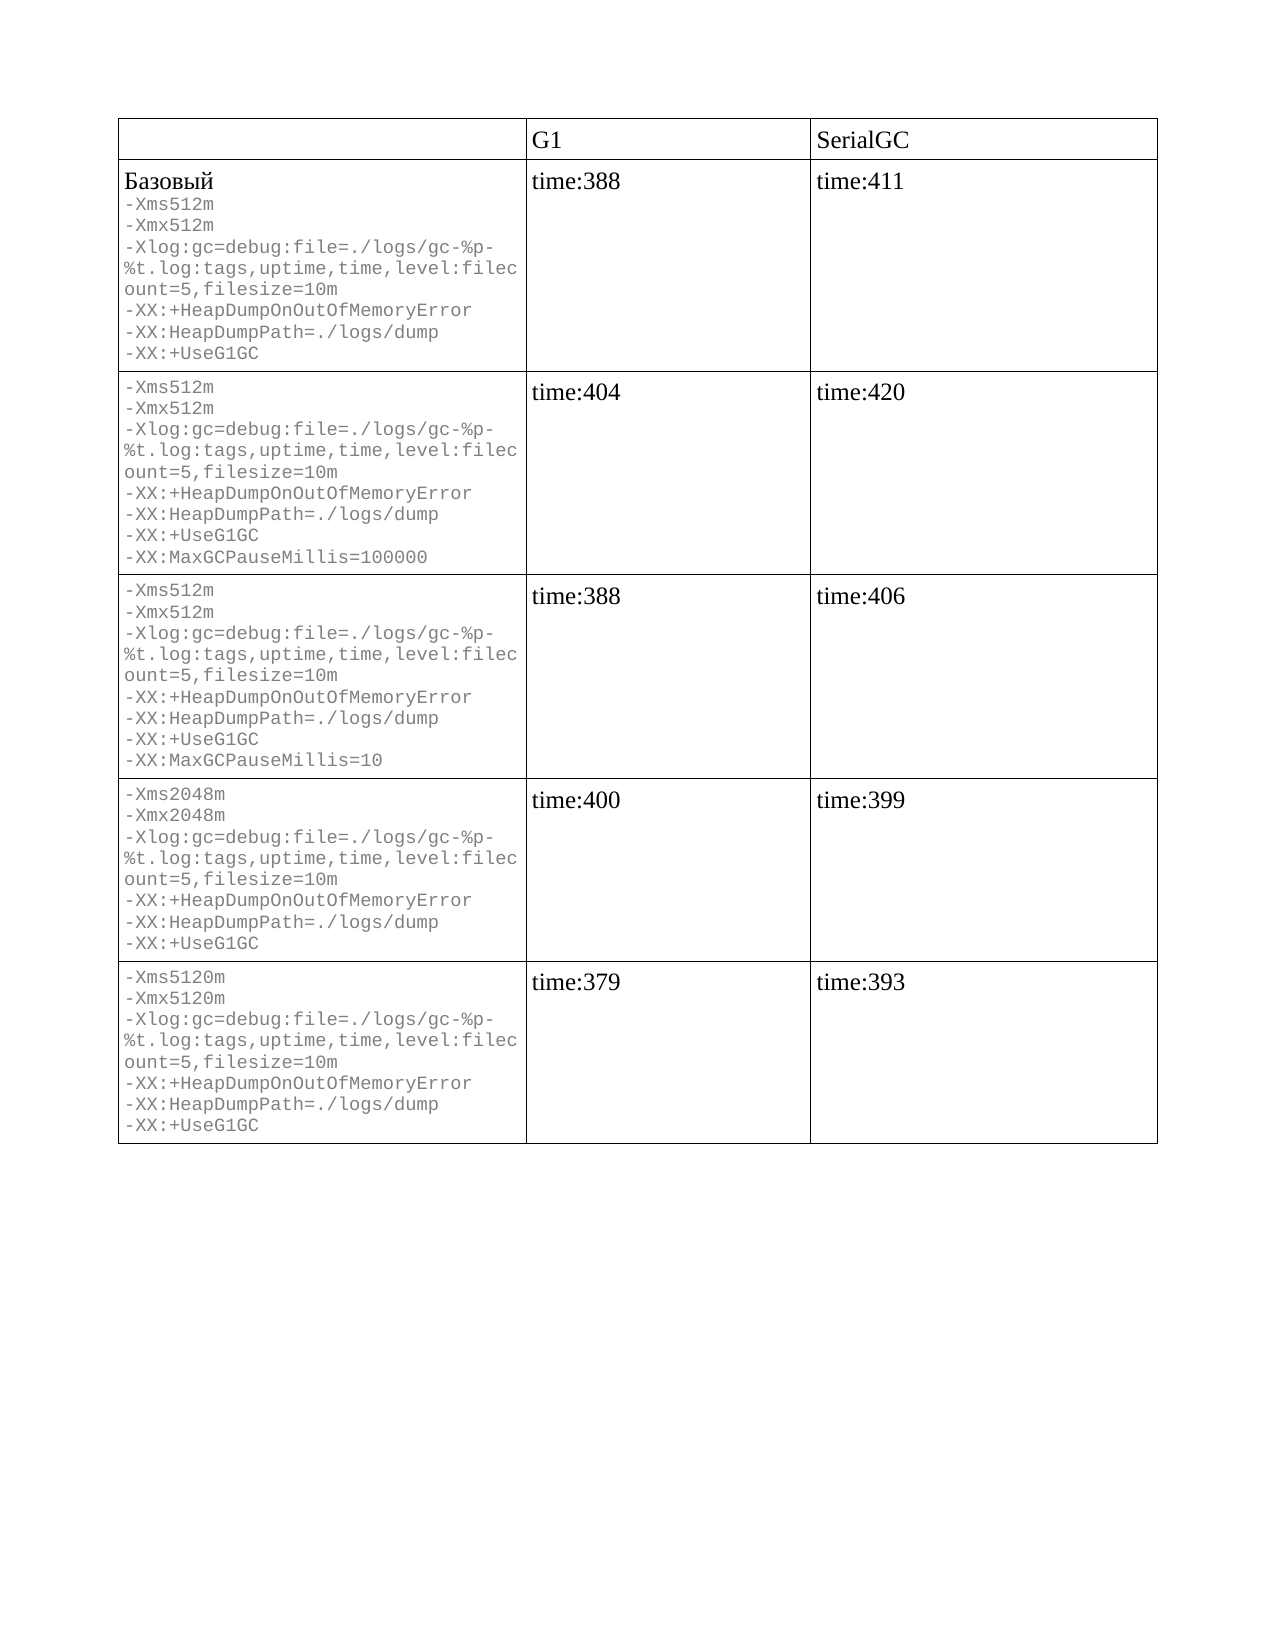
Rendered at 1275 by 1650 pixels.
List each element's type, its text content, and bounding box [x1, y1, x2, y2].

table_cell Базовый -Xms512m -Xmx512m -Xlog:gc=debug:file=./logs/gc-%p-%t.log:tags,uptime,time,level:filecount=5,filesize=10m -XX:+HeapDumpOnOutOfMemoryError -XX:HeapDumpPath=./logs/dump -XX:+UseG1GC [119, 160, 526, 371]
table_cell -Xms2048m -Xmx2048m -Xlog:gc=debug:file=./logs/gc-%p-%t.log:tags,uptime,time,level:filecount=5,filesize=10m -XX:+HeapDumpOnOutOfMemoryError -XX:HeapDumpPath=./logs/dump -XX:+UseG1GC [119, 779, 526, 961]
table_cell time:404 [527, 372, 810, 574]
table_cell time:388 [527, 575, 810, 778]
table_cell time:400 [527, 779, 810, 961]
table_header G1 [527, 119, 810, 159]
table_cell -Xms512m -Xmx512m -Xlog:gc=debug:file=./logs/gc-%p-%t.log:tags,uptime,time,level:filecount=5,filesize=10m -XX:+HeapDumpOnOutOfMemoryError -XX:HeapDumpPath=./logs/dump -XX:+UseG1GC -XX:MaxGCPauseMillis=100000 [119, 372, 526, 574]
table_cell time:393 [811, 962, 1157, 1143]
table_cell time:399 [811, 779, 1157, 961]
table_cell time:420 [811, 372, 1157, 574]
table_header [119, 119, 526, 159]
table_cell time:406 [811, 575, 1157, 778]
table_cell time:388 [527, 160, 810, 371]
table_cell time:379 [527, 962, 810, 1143]
table_header SerialGC [811, 119, 1157, 159]
table_cell -Xms512m -Xmx512m -Xlog:gc=debug:file=./logs/gc-%p-%t.log:tags,uptime,time,level:filecount=5,filesize=10m -XX:+HeapDumpOnOutOfMemoryError -XX:HeapDumpPath=./logs/dump -XX:+UseG1GC -XX:MaxGCPauseMillis=10 [119, 575, 526, 778]
table_cell time:411 [811, 160, 1157, 371]
table_cell -Xms5120m -Xmx5120m -Xlog:gc=debug:file=./logs/gc-%p-%t.log:tags,uptime,time,level:filecount=5,filesize=10m -XX:+HeapDumpOnOutOfMemoryError -XX:HeapDumpPath=./logs/dump -XX:+UseG1GC [119, 962, 526, 1143]
